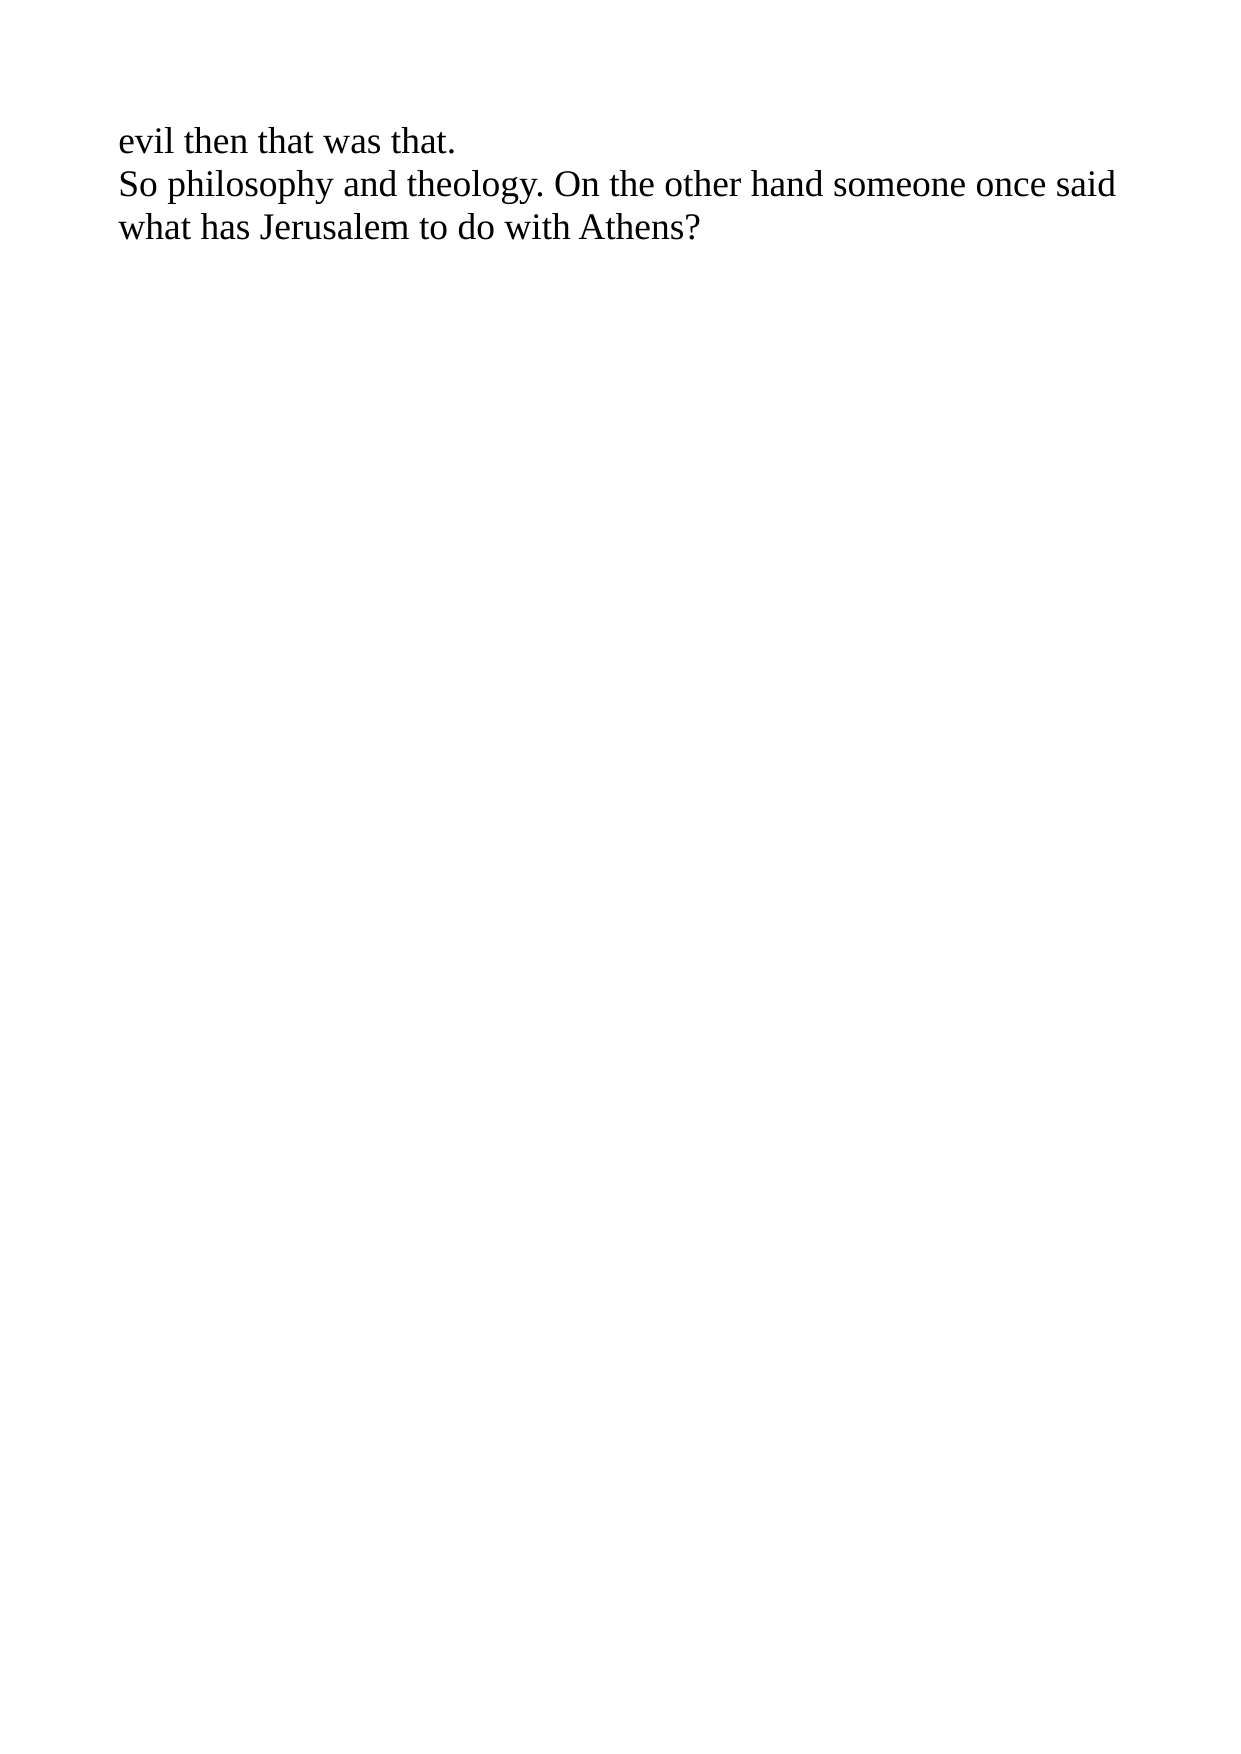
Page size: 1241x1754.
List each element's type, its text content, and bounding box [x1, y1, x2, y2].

text So philosophy and theology. On the other hand someone once said what has Jerusalem to do with Athens? [118, 161, 1122, 247]
text evil then that was that. [118, 118, 1122, 161]
